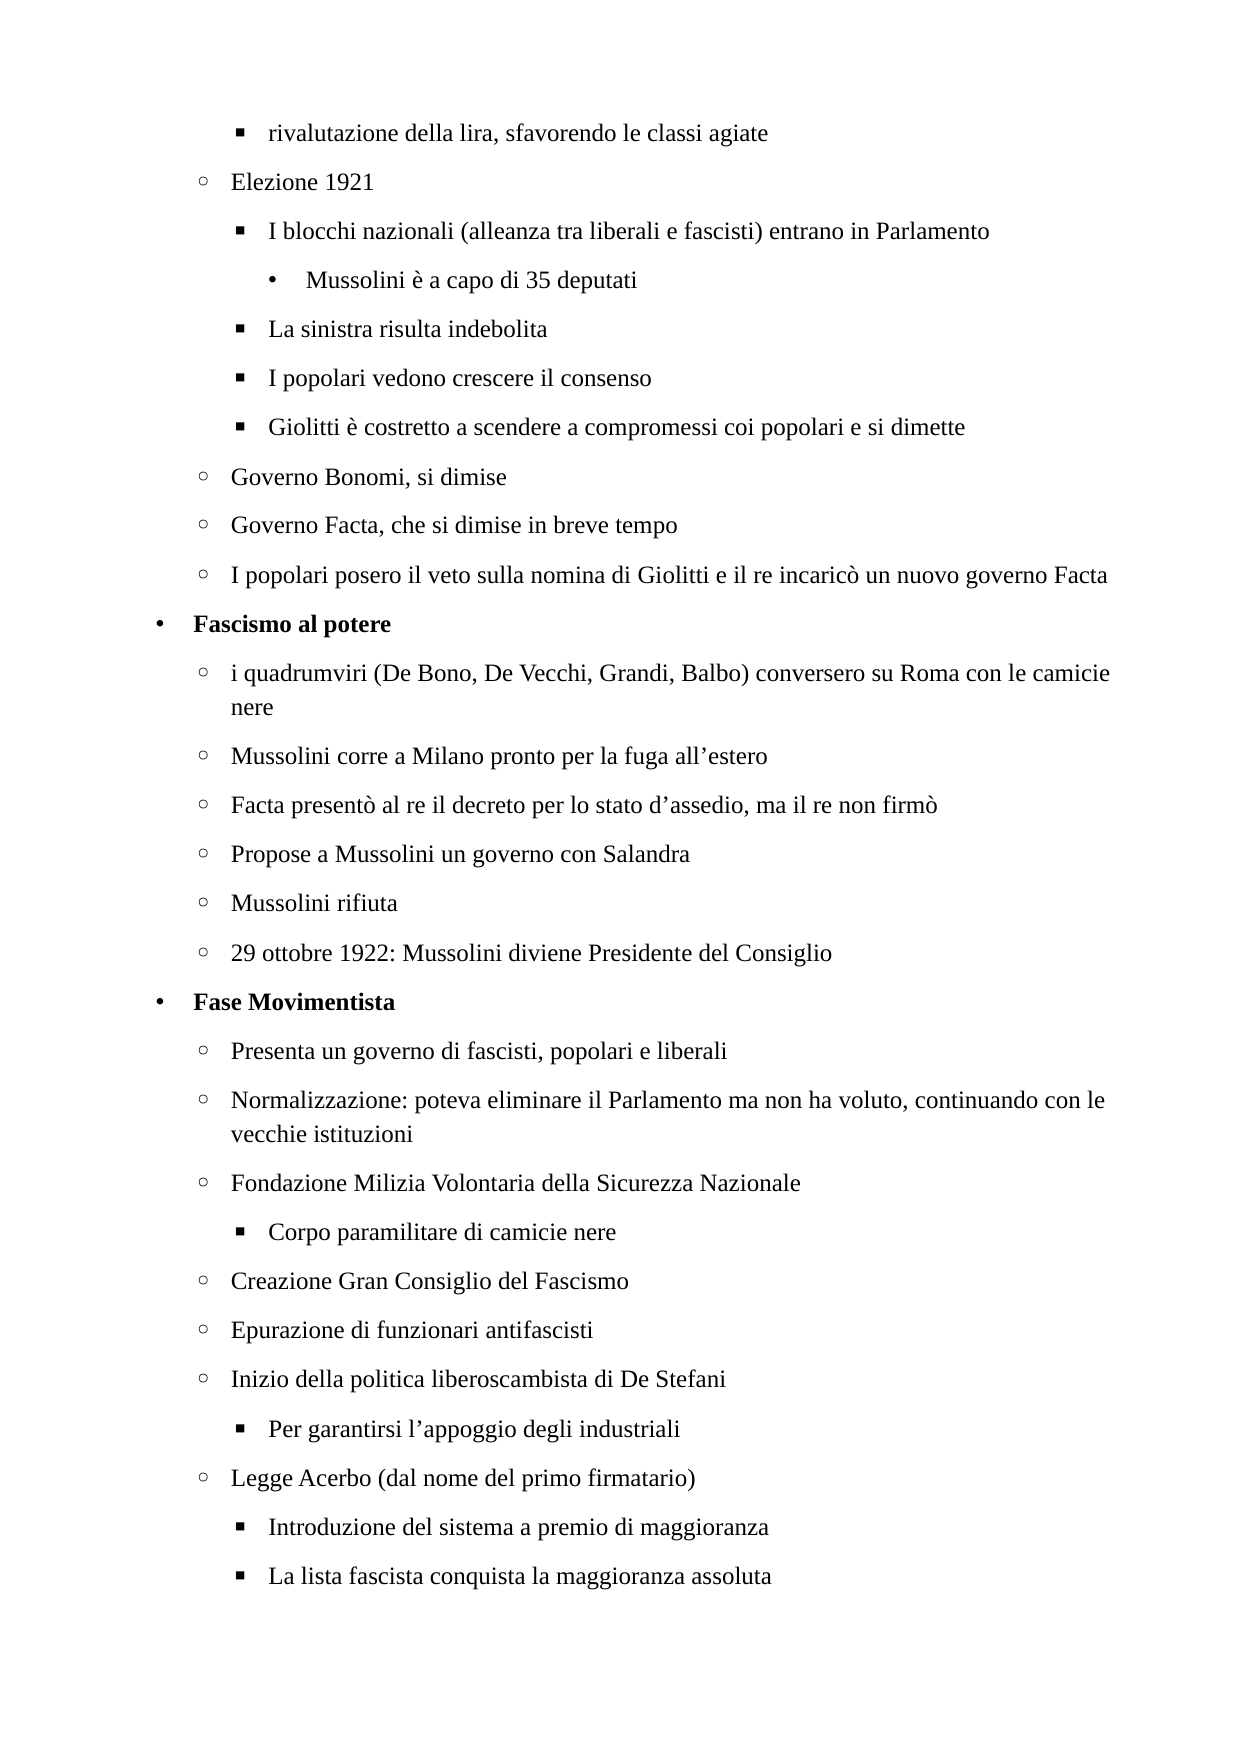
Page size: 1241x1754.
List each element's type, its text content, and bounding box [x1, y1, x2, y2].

list I blocchi nazionali (alleanza tra liberali e fascisti) entrano in Parlamento [231, 216, 1122, 245]
list Normalizzazione: poteva eliminare il Parlamento ma non ha voluto, continuando con le vecchie istituzioni [193, 1085, 1122, 1148]
list Per garantirsi l’appoggio degli industriali [231, 1414, 1122, 1442]
list Corpo paramilitare di camicie nere [231, 1217, 1122, 1246]
list 29 ottobre 1922: Mussolini diviene Presidente del Consiglio [193, 938, 1122, 966]
list Presenta un governo di fascisti, popolari e liberali [193, 1036, 1122, 1064]
list Propose a Mussolini un governo con Salandra [193, 839, 1122, 868]
list Mussolini corre a Milano pronto per la fuga all’estero [193, 741, 1122, 770]
list Mussolini è a capo di 35 deputati [268, 265, 1122, 294]
list Facta presentò al re il decreto per lo stato d’assedio, ma il re non firmò [193, 790, 1122, 819]
list Mussolini rifiuta [193, 888, 1122, 917]
list Creazione Gran Consiglio del Fascismo [193, 1266, 1122, 1295]
list I popolari vedono crescere il consenso [231, 363, 1122, 392]
list La lista fascista conquista la maggioranza assoluta [231, 1561, 1122, 1589]
list Governo Bonomi, si dimise [193, 462, 1122, 490]
list Fondazione Milizia Volontaria della Sicurezza Nazionale [193, 1168, 1122, 1197]
list rivalutazione della lira, sfavorendo le classi agiate [231, 118, 1122, 147]
list Elezione 1921 [193, 167, 1122, 196]
list Giolitti è costretto a scendere a compromessi coi popolari e si dimette [231, 412, 1122, 441]
list La sinistra risulta indebolita [231, 314, 1122, 343]
list Fascismo al potere [156, 609, 1122, 637]
list Inizio della politica liberoscambista di De Stefani [193, 1364, 1122, 1393]
list I popolari posero il veto sulla nomina di Giolitti e il re incaricò un nuovo governo Facta [193, 560, 1122, 588]
list i quadrumviri (De Bono, De Vecchi, Grandi, Balbo) conversero su Roma con le camicie nere [193, 658, 1122, 721]
list Legge Acerbo (dal nome del primo firmatario) [193, 1463, 1122, 1491]
list Epurazione di funzionari antifascisti [193, 1316, 1122, 1344]
list Governo Facta, che si dimise in breve tempo [193, 511, 1122, 539]
list Fase Movimentista [156, 987, 1122, 1015]
list Introduzione del sistema a premio di maggioranza [231, 1512, 1122, 1541]
